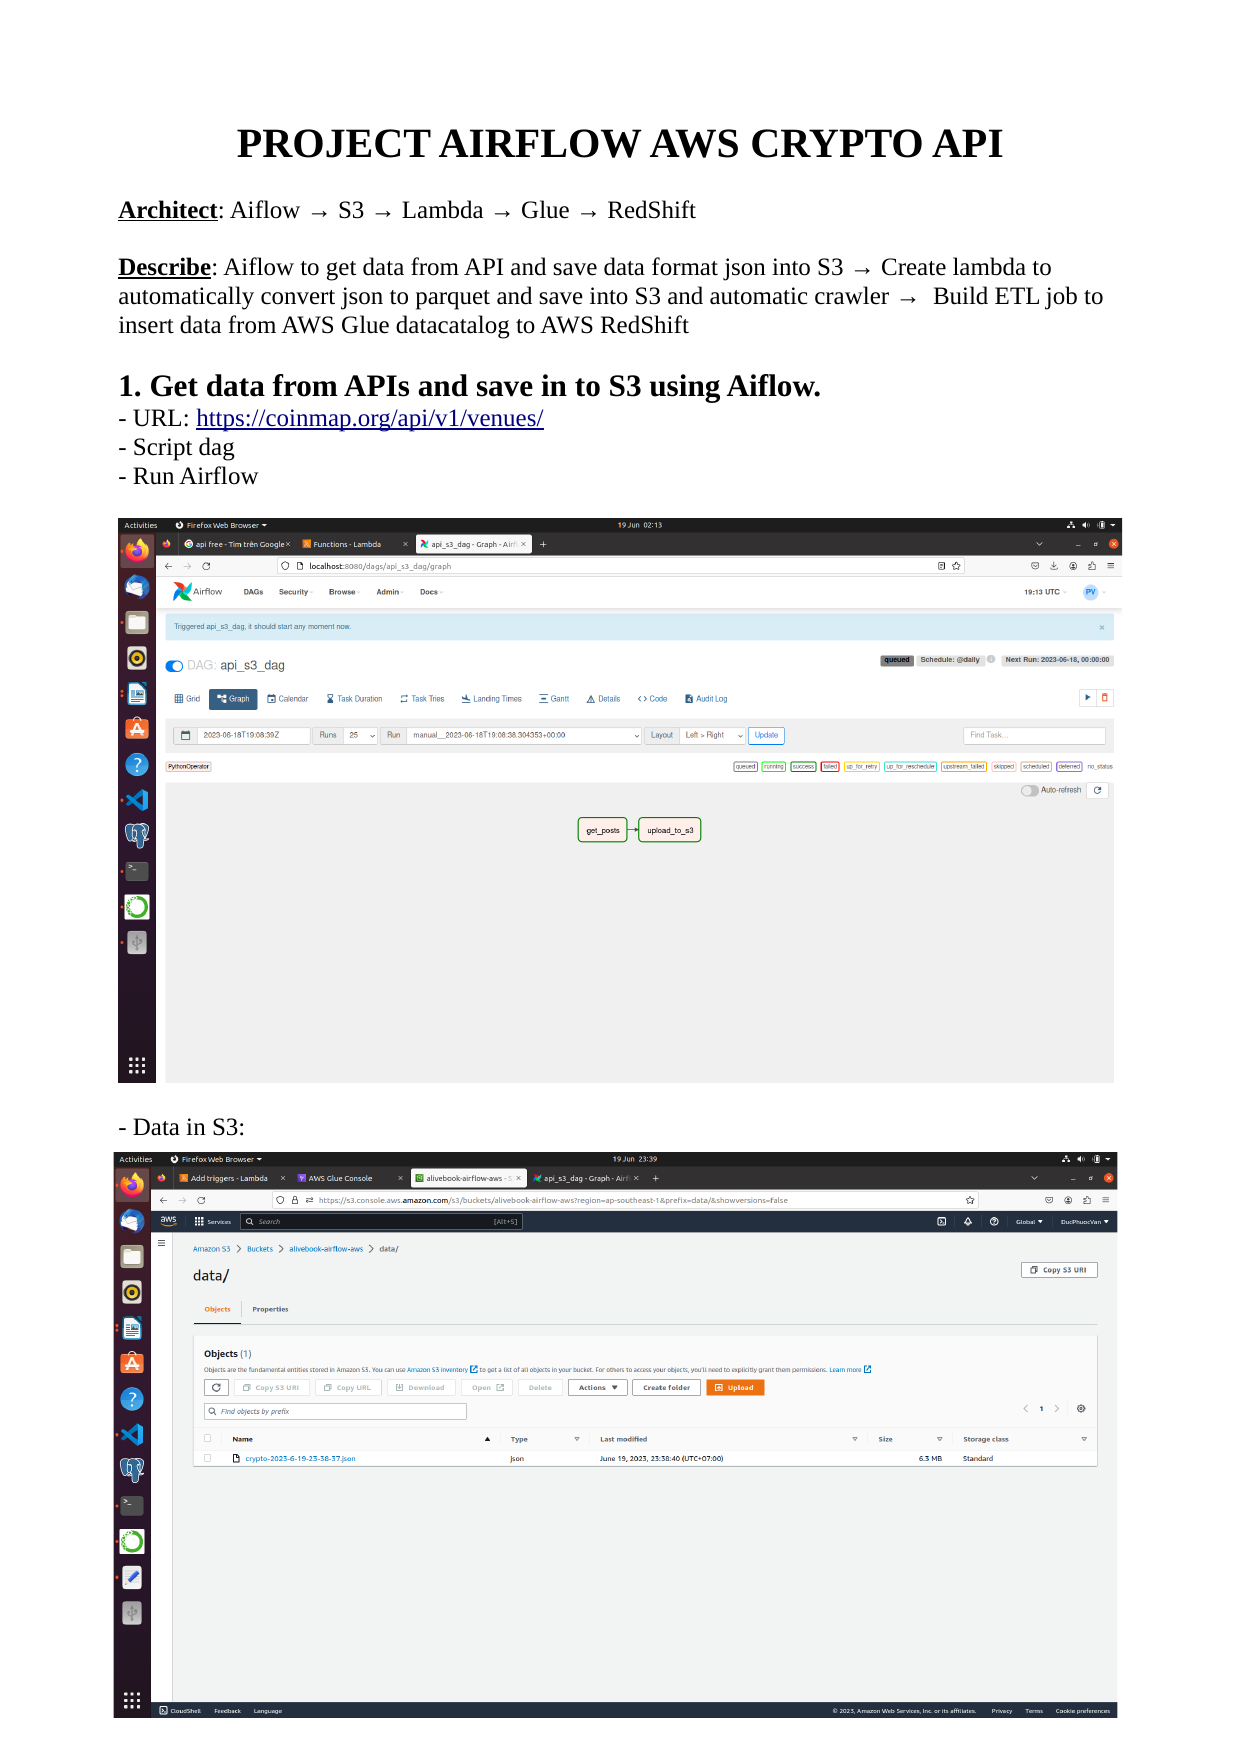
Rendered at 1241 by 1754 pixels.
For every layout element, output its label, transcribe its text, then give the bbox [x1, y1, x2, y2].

text Architect: Aiflow → S3 → Lambda → Glue → RedShift [118, 195, 1122, 223]
text PROJECT AIRFLOW AWS CRYPTO API [118, 118, 1122, 166]
text - Data in S3: [118, 1083, 1122, 1140]
text - Run Airflow [118, 461, 1122, 518]
text - URL: https://coinmap.org/api/v1/venues/ [118, 403, 1122, 432]
text Describe: Aiflow to get data from API and save data format json into S3 → Create lambda to automatically convert json to parquet and save into S3 and automatic crawler → Build ETL job to insert data from AWS Glue datacatalog to AWS RedShift [118, 252, 1122, 338]
text 1. Get data from APIs and save in to S3 using Aiflow. [118, 367, 1122, 403]
text - Script dag [118, 432, 1122, 461]
